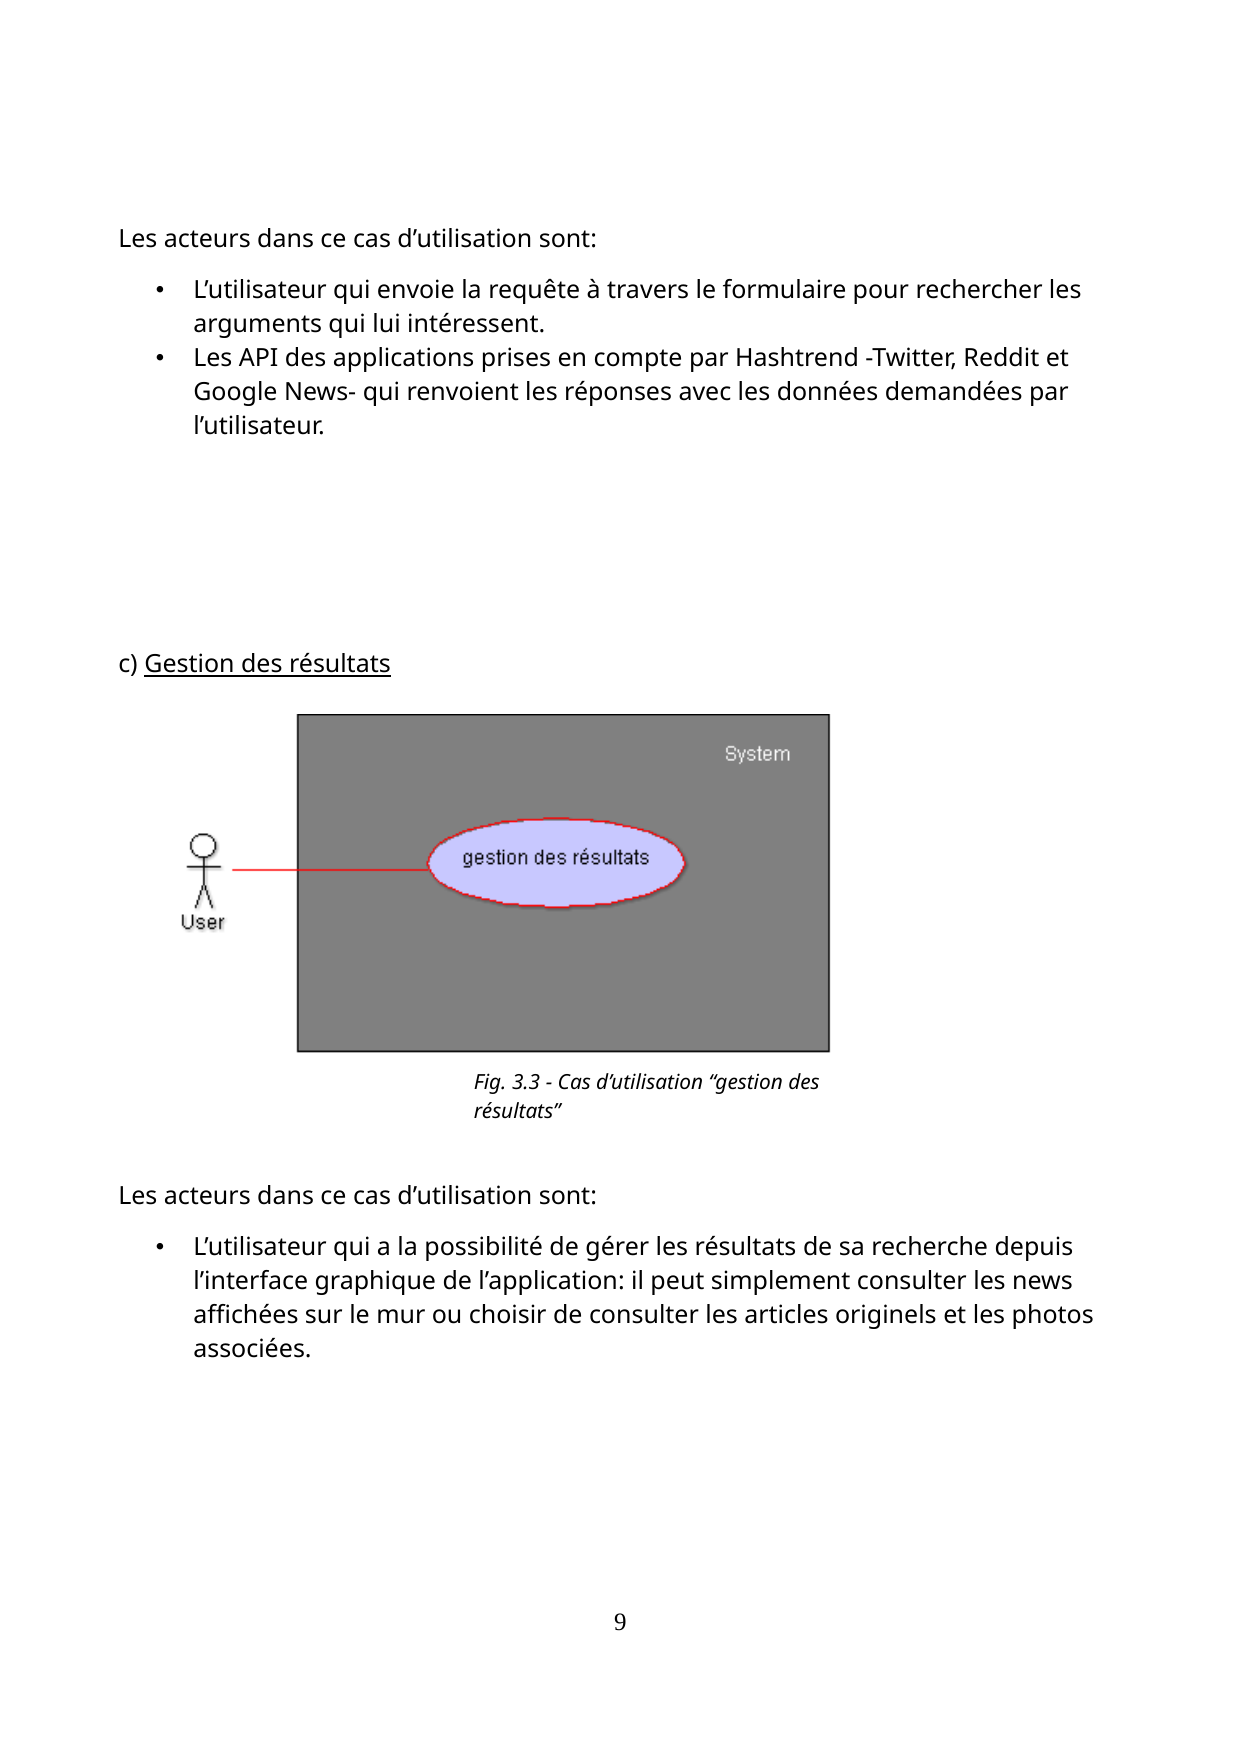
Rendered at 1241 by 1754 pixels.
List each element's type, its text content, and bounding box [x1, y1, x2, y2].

text Les acteurs dans ce cas d’utilisation sont: [118, 220, 1122, 254]
picture [172, 714, 835, 1059]
text Les acteurs dans ce cas d’utilisation sont: [118, 1178, 1122, 1212]
list Les API des applications prises en compte par Hashtrend -Twitter, Reddit et Google News- qui renvoient les réponses avec les données demandées par l’utilisateur. [156, 339, 1122, 442]
list L’utilisateur qui envoie la requête à travers le formulaire pour rechercher les arguments qui lui intéressent. [156, 271, 1122, 339]
text c) Gestion des résultats [118, 646, 1122, 680]
list L’utilisateur qui a la possibilité de gérer les résultats de sa recherche depuis l’interface graphique de l’application: il peut simplement consulter les news affichées sur le mur ou choisir de consulter les articles originels et les photos associées. [156, 1229, 1122, 1365]
